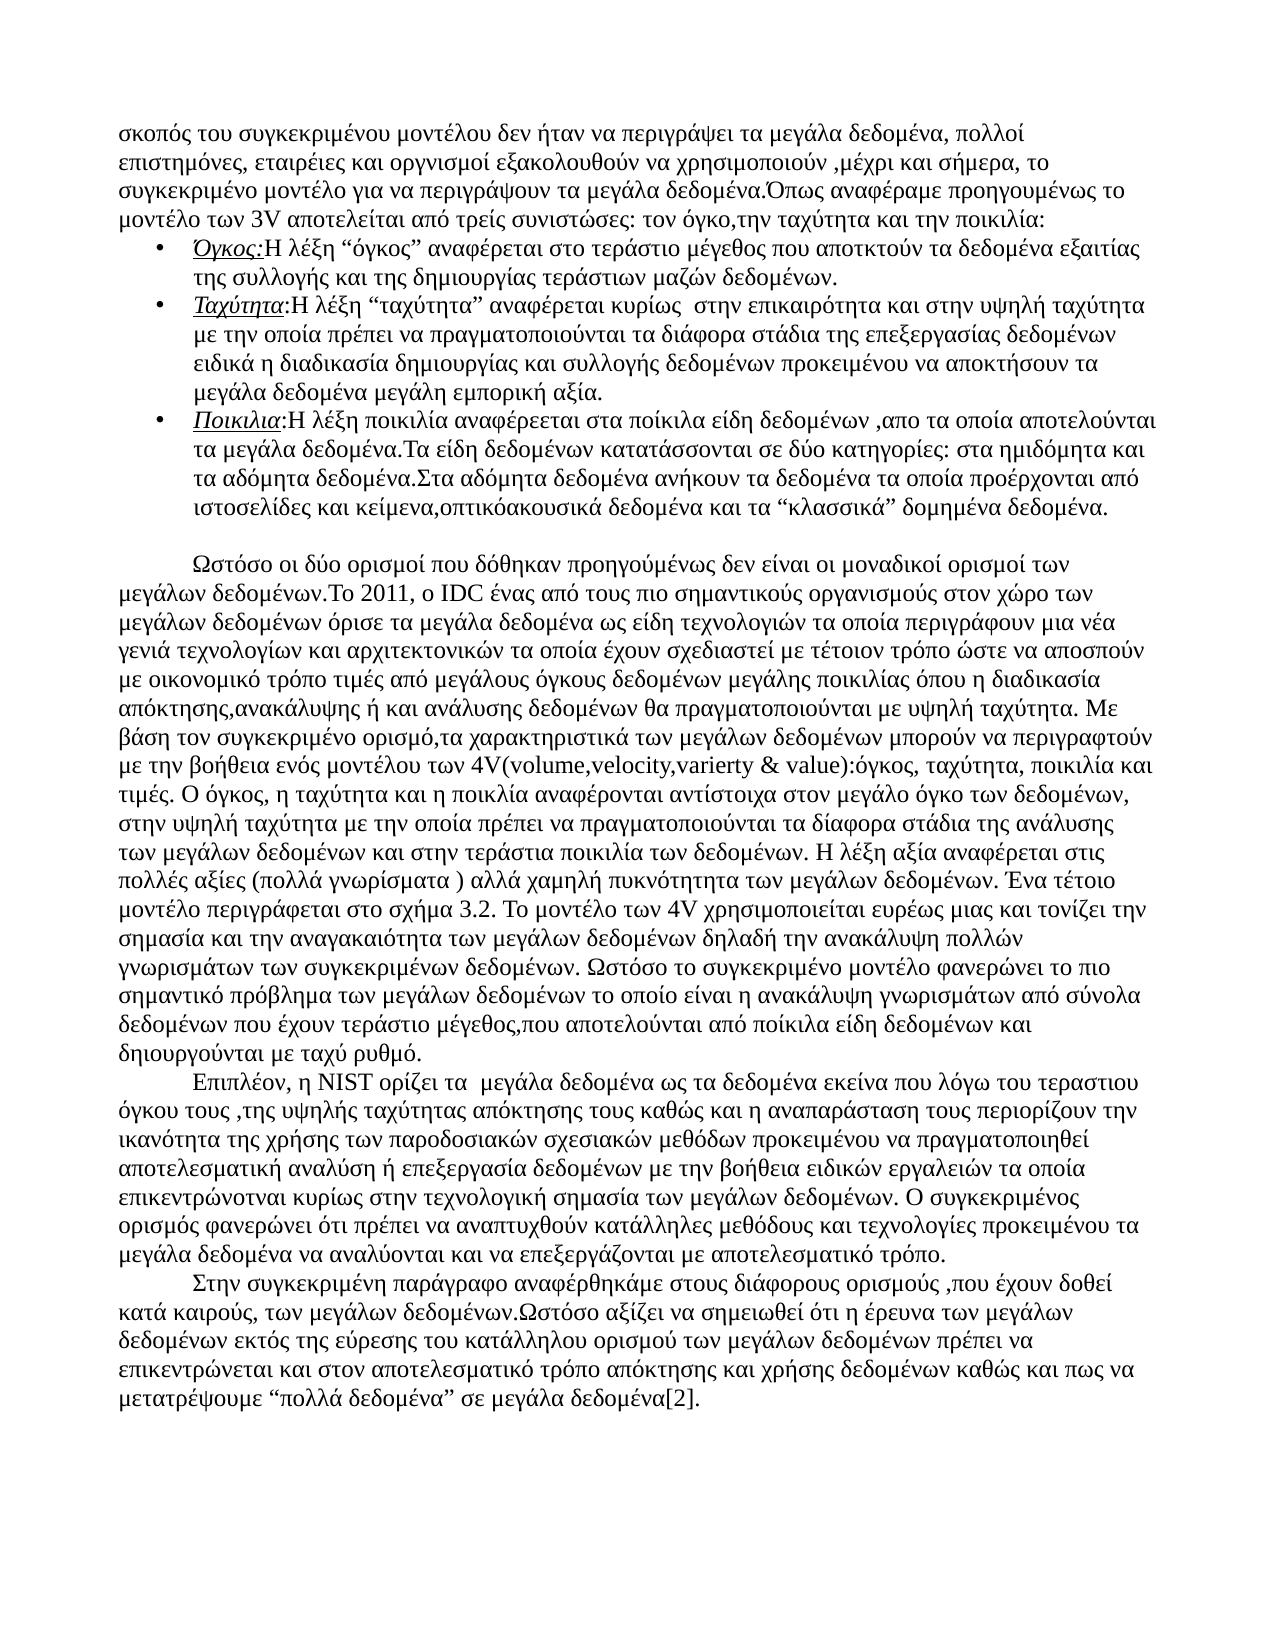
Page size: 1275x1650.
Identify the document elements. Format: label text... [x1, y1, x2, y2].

list Ταχύτητα:Η λέξη “ταχύτητα” αναφέρεται κυρίως στην επικαιρότητα και στην υψηλή ταχύτητα με την οποία πρέπει να πραγματοποιούνται τα διάφορα στάδια της επεξεργασίας δεδομένων ειδικά η διαδικασία δημιουργίας και συλλογής δεδομένων προκειμένου να αποκτήσουν τα μεγάλα δεδομένα μεγάλη εμπορική αξία. [156, 291, 1157, 406]
text Ωστόσο οι δύο ορισμοί που δόθηκαν προηγούμένως δεν είναι οι μοναδικοί ορισμοί των μεγάλων δεδομένων.Το 2011, ο IDC ένας από τους πιο σημαντικούς οργανισμούς στον χώρο των μεγάλων δεδομένων όρισε τα μεγάλα δεδομένα ως είδη τεχνολογιών τα οποία περιγράφουν μια νέα γενιά τεχνολογίων και αρχιτεκτονικών τα οποία έχουν σχεδιαστεί με τέτοιον τρόπο ώστε να αποσπούν με οικονομικό τρόπο τιμές από μεγάλους όγκους δεδομένων μεγάλης ποικιλίας όπου η διαδικασία απόκτησης,ανακάλυψης ή και ανάλυσης δεδομένων θα πραγματοποιούνται με υψηλή ταχύτητα. Με βάση τον συγκεκριμένο ορισμό,τα χαρακτηριστικά των μεγάλων δεδομένων μπορούν να περιγραφτούν με την βοήθεια ενός μοντέλου των 4V(volume,velocity,varierty & value):όγκος, ταχύτητα, ποικιλία και τιμές. Ο όγκος, η ταχύτητα και η ποικλία αναφέρονται αντίστοιχα στον μεγάλο όγκο των δεδομένων, στην υψηλή ταχύτητα με την οποία πρέπει να πραγματοποιούνται τα δίαφορα στάδια της ανάλυσης των μεγάλων δεδομένων και στην τεράστια ποικιλία των δεδομένων. Η λέξη αξία αναφέρεται στις πολλές αξίες (πολλά γνωρίσματα ) αλλά χαμηλή πυκνότητητα των μεγάλων δεδομένων. Ένα τέτοιο μοντέλο περιγράφεται στο σχήμα 3.2. Το μοντέλο των 4V χρησιμοποιείται ευρέως μιας και τονίζει την σημασία και την αναγακαιότητα των μεγάλων δεδομένων δηλαδή την ανακάλυψη πολλών γνωρισμάτων των συγκεκριμένων δεδομένων. Ωστόσο το συγκεκριμένο μοντέλο φανερώνει το πιο σημαντικό πρόβλημα των μεγάλων δεδομένων το οποίο είναι η ανακάλυψη γνωρισμάτων από σύνολα δεδομένων που έχουν τεράστιο μέγεθος,που αποτελούνται από ποίκιλα είδη δεδομένων και δηιουργούνται με ταχύ ρυθμό. [118, 549, 1157, 1067]
text Επιπλέον, η NIST ορίζει τα μεγάλα δεδομένα ως τα δεδομένα εκείνα που λόγω του τεραστιου όγκου τους ,της υψηλής ταχύτητας απόκτησης τους καθώς και η αναπαράσταση τους περιορίζουν την ικανότητα της χρήσης των παροδοσιακών σχεσιακών μεθόδων προκειμένου να πραγματοποιηθεί αποτελεσματική αναλύση ή επεξεργασία δεδομένων με την βοήθεια ειδικών εργαλειών τα οποία επικεντρώνοτναι κυρίως στην τεχνολογική σημασία των μεγάλων δεδομένων. Ο συγκεκριμένος ορισμός φανερώνει ότι πρέπει να αναπτυχθούν κατάλληλες μεθόδους και τεχνολογίες προκειμένου τα μεγάλα δεδομένα να αναλύονται και να επεξεργάζονται με αποτελεσματικό τρόπο. [118, 1067, 1157, 1268]
text Στην συγκεκριμένη παράγραφο αναφέρθηκάμε στους διάφορους ορισμούς ,που έχουν δοθεί κατά καιρούς, των μεγάλων δεδομένων.Ωστόσο αξίζει να σημειωθεί ότι η έρευνα των μεγάλων δεδομένων εκτός της εύρεσης του κατάλληλου ορισμού των μεγάλων δεδομένων πρέπει να επικεντρώνεται και στον αποτελεσματικό τρόπο απόκτησης και χρήσης δεδομένων καθώς και πως να μετατρέψουμε “πολλά δεδομένα” σε μεγάλα δεδομένα[2]. [118, 1268, 1157, 1412]
text σκοπός του συγκεκριμένου μοντέλου δεν ήταν να περιγράψει τα μεγάλα δεδομένα, πολλοί επιστημόνες, εταιρέιες και οργνισμοί εξακολουθούν να χρησιμοποιούν ,μέχρι και σήμερα, το συγκεκριμένο μοντέλο για να περιγράψουν τα μεγάλα δεδομένα.Όπως αναφέραμε προηγουμένως το μοντέλο των 3V αποτελείται από τρείς συνιστώσες: τον όγκο,την ταχύτητα και την ποικιλία: [118, 118, 1157, 233]
list Όγκος:Η λέξη “όγκος” αναφέρεται στο τεράστιο μέγεθος που αποτκτούν τα δεδομένα εξαιτίας της συλλογής και της δημιουργίας τεράστιων μαζών δεδομένων. [156, 233, 1157, 291]
list Ποικιλια:Η λέξη ποικιλία αναφέρεεται στα ποίκιλα είδη δεδομένων ,απο τα οποία αποτελούνται τα μεγάλα δεδομένα.Τα είδη δεδομένων κατατάσσονται σε δύο κατηγορίες: στα ημιδόμητα και τα αδόμητα δεδομένα.Στα αδόμητα δεδομένα ανήκουν τα δεδομένα τα οποία προέρχονται από ιστοσελίδες και κείμενα,οπτικόακουσικά δεδομένα και τα “κλασσικά” δομημένα δεδομένα. [156, 406, 1157, 521]
